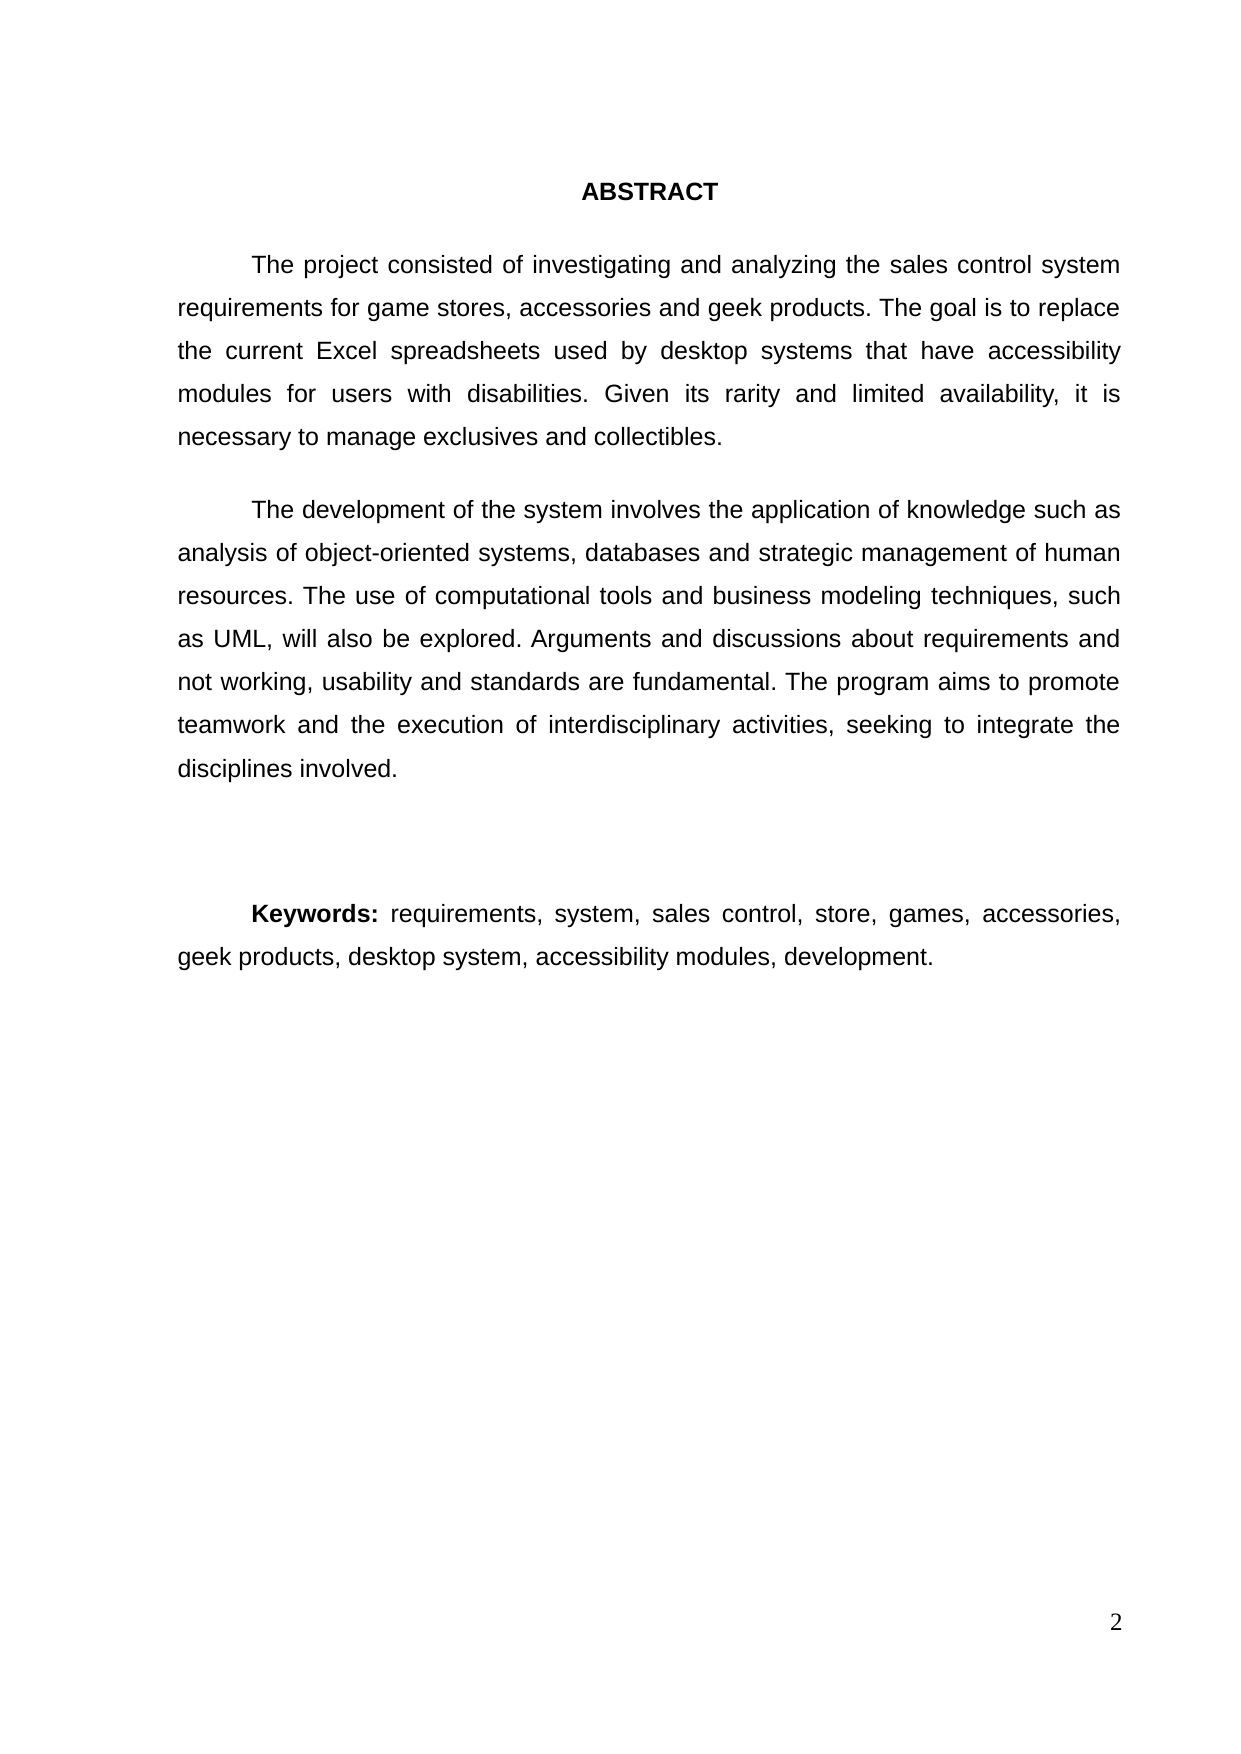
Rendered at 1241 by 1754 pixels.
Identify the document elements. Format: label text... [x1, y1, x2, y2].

text The project consisted of investigating and analyzing the sales control system requirements for game stores, accessories and geek products. The goal is to replace the current Excel spreadsheets used by desktop systems that have accessibility modules for users with disabilities. Given its rarity and limited availability, it is necessary to manage exclusives and collectibles. [177, 250, 1122, 451]
text ABSTRACT [177, 177, 1122, 206]
text The development of the system involves the application of knowledge such as analysis of object-oriented systems, databases and strategic management of human resources. The use of computational tools and business modeling techniques, such as UML, will also be explored. Arguments and discussions about requirements and not working, usability and standards are fundamental. The program aims to promote teamwork and the execution of interdisciplinary activities, seeking to integrate the disciplines involved. [177, 495, 1122, 782]
text Keywords: requirements, system, sales control, store, games, accessories, geek products, desktop system, accessibility modules, development. [177, 899, 1122, 971]
